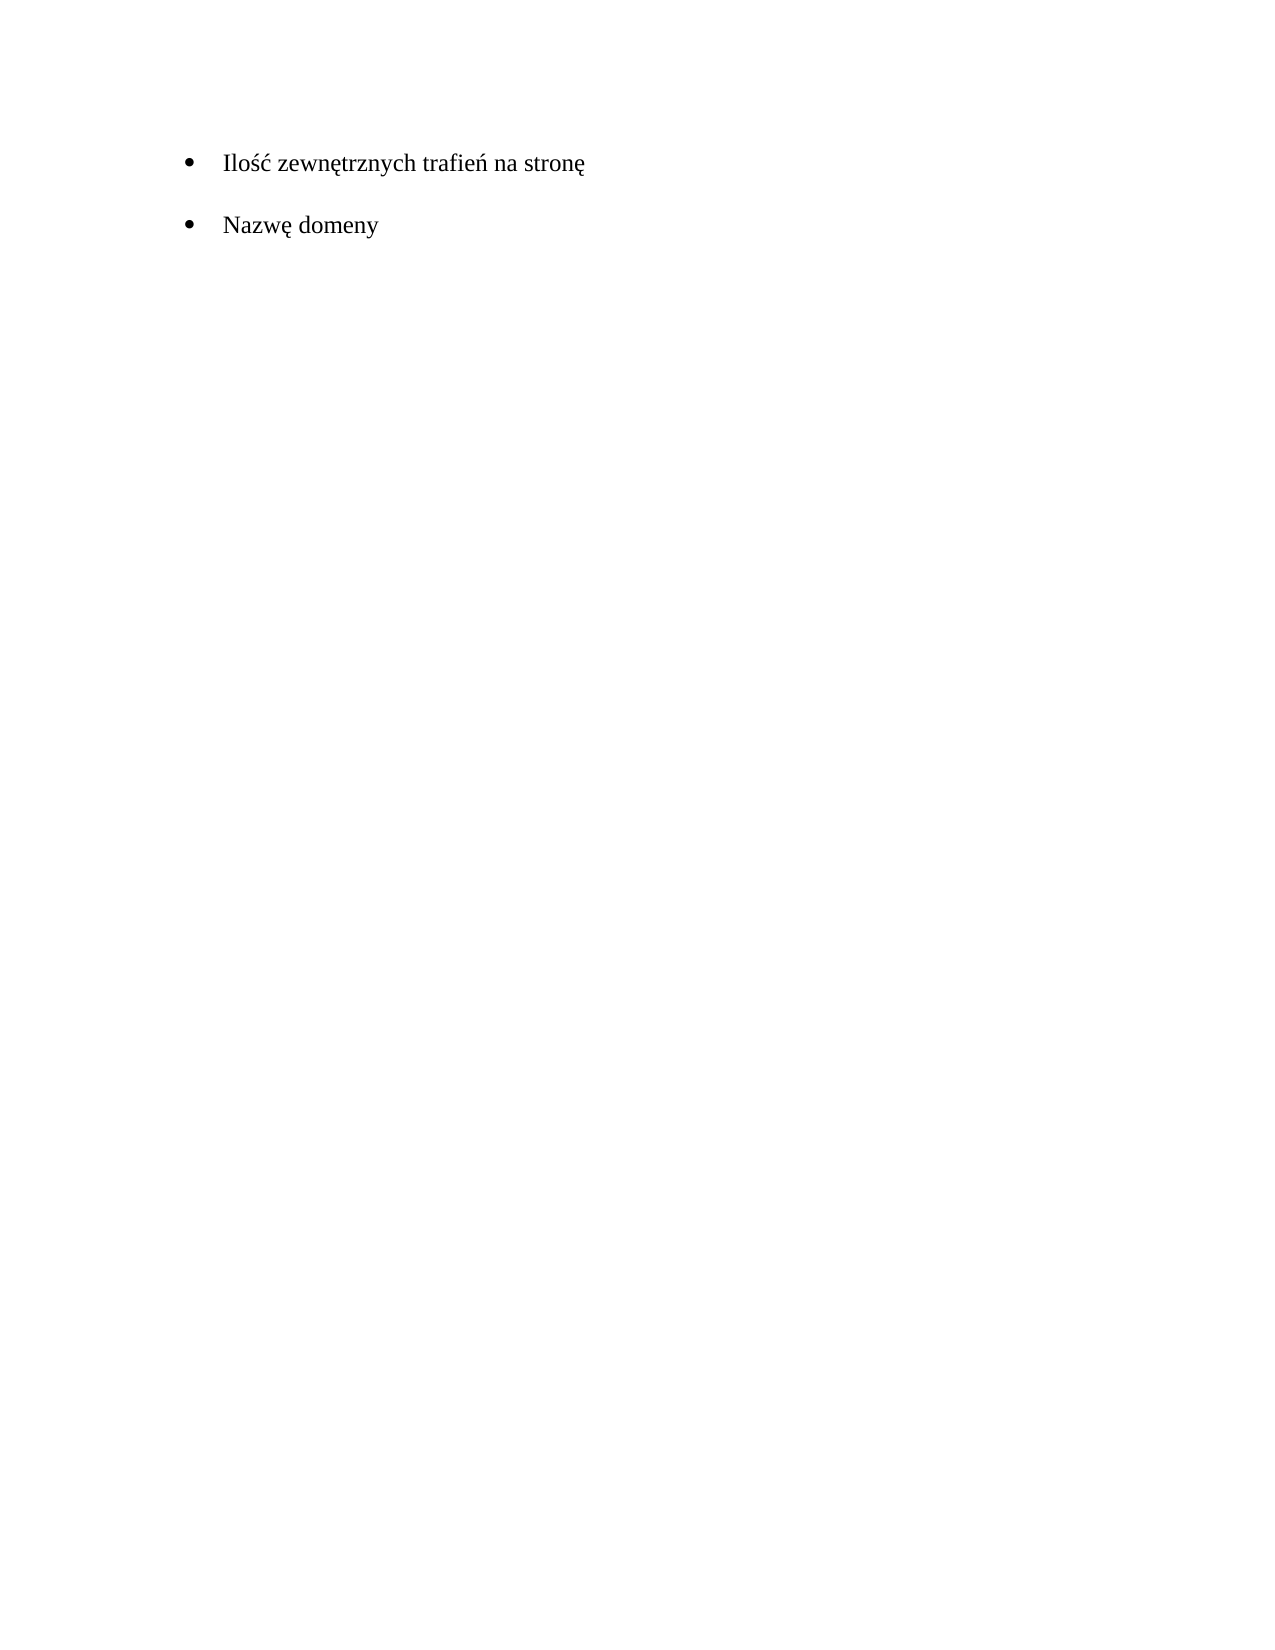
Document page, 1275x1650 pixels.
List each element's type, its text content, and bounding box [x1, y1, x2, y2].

list Ilość zewnętrznych trafień na stronę [185, 148, 1127, 176]
list Nazwę domeny [185, 210, 1127, 297]
